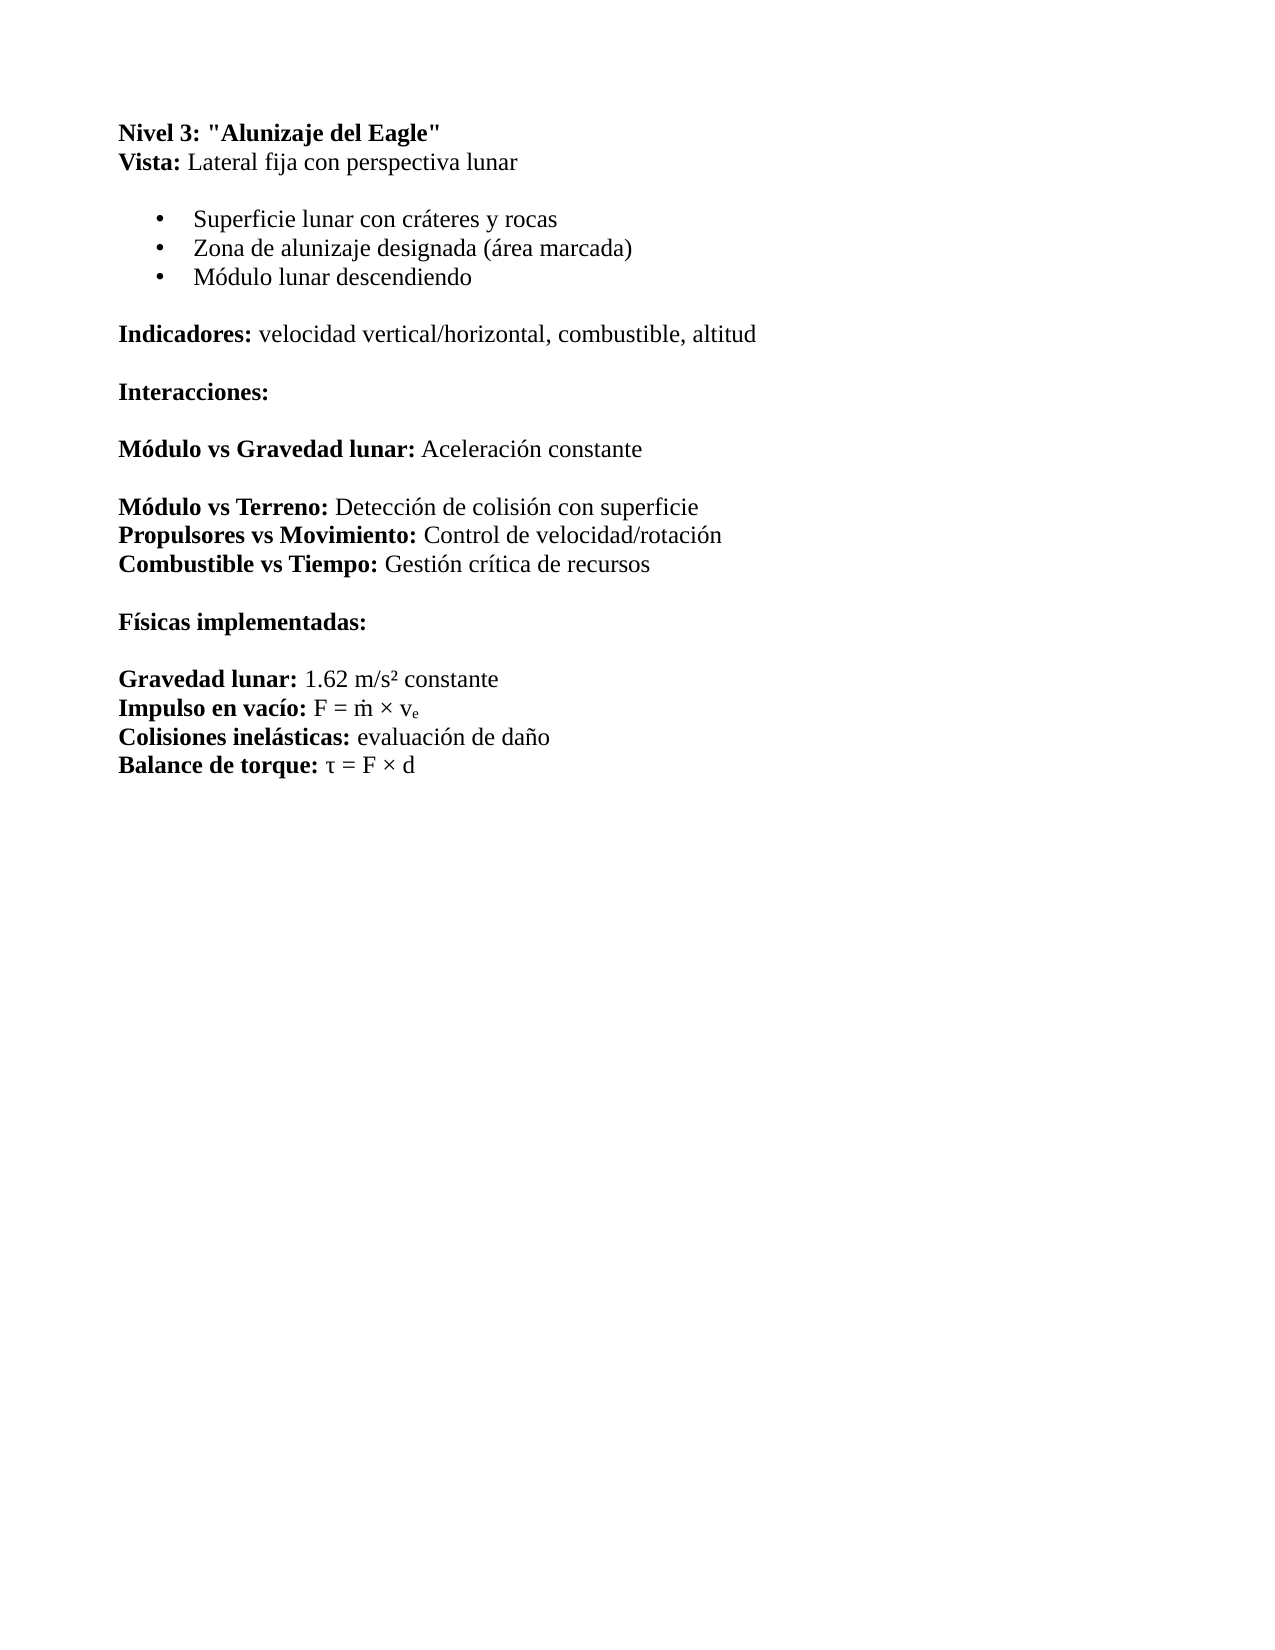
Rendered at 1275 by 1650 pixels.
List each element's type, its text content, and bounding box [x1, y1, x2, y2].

text Indicadores: velocidad vertical/horizontal, combustible, altitud [118, 319, 1157, 348]
text Nivel 3: "Alunizaje del Eagle" [118, 118, 1157, 147]
text Interacciones: [118, 377, 1157, 406]
text Impulso en vacío: F = ṁ × vₑ [118, 693, 1157, 722]
text Propulsores vs Movimiento: Control de velocidad/rotación [118, 521, 1157, 549]
list Superficie lunar con cráteres y rocas [156, 204, 1157, 233]
list Módulo lunar descendiendo [156, 262, 1157, 291]
text Módulo vs Gravedad lunar: Aceleración constante [118, 434, 1157, 463]
text Balance de torque: τ = F × d [118, 751, 1157, 779]
text Colisiones inelásticas: evaluación de daño [118, 722, 1157, 751]
list Zona de alunizaje designada (área marcada) [156, 233, 1157, 262]
text Gravedad lunar: 1.62 m/s² constante [118, 664, 1157, 693]
text Combustible vs Tiempo: Gestión crítica de recursos [118, 549, 1157, 578]
text Físicas implementadas: [118, 607, 1157, 636]
text Vista: Lateral fija con perspectiva lunar [118, 147, 1157, 176]
text Módulo vs Terreno: Detección de colisión con superficie [118, 492, 1157, 521]
